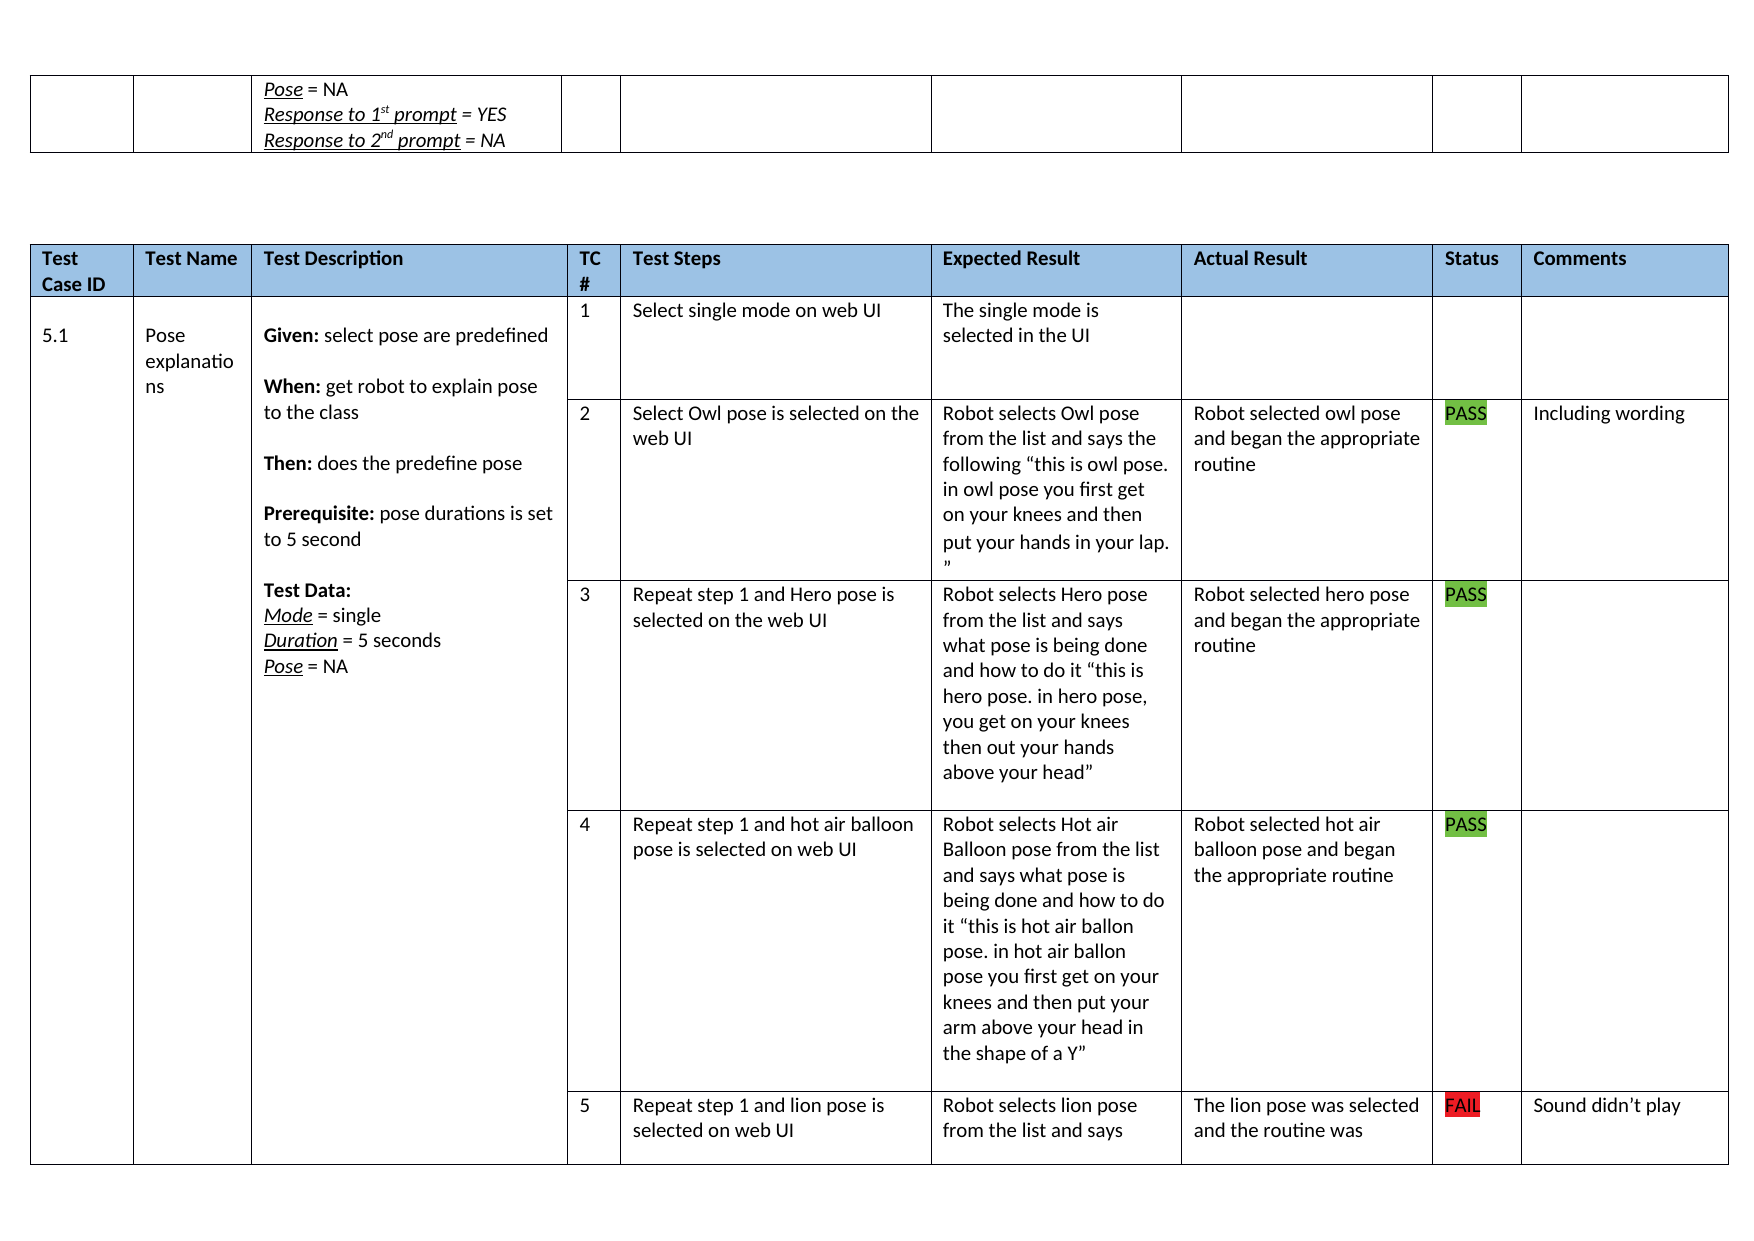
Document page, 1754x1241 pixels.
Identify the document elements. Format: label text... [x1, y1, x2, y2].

table_cell [1522, 297, 1728, 399]
table_cell Robot selects Owl pose from the list and says the following “this is owl pose. in owl pose you first get on your knees and then put your hands in your lap. ” [932, 400, 1181, 580]
table_cell Robot selects Hot air Balloon pose from the list and says what pose is being done and how to do it “this is hot air ballon pose. in hot air ballon pose you first get on your knees and then put your arm above your head in the shape of a Y” [932, 811, 1181, 1091]
table_cell [1182, 76, 1432, 152]
table_cell [1522, 581, 1728, 810]
table_cell 4 [568, 811, 620, 1091]
table_cell Repeat step 1 and lion pose is selected on web UI [621, 1092, 931, 1164]
table_cell [1433, 76, 1521, 152]
table_header Actual Result [1182, 245, 1432, 296]
table_cell Robot selected hot air balloon pose and began the appropriate routine [1182, 811, 1432, 1091]
table_cell [621, 76, 931, 152]
table_cell [1522, 76, 1728, 152]
table_header Expected Result [932, 245, 1181, 296]
table_cell 1 [568, 297, 620, 399]
table_cell Robot selected owl pose and began the appropriate routine [1182, 400, 1432, 580]
table_cell [31, 76, 133, 152]
table_cell Sound didn’t play [1522, 1092, 1728, 1164]
table_cell 5 [568, 1092, 620, 1164]
table_cell [562, 76, 620, 152]
table_cell 2 [568, 400, 620, 580]
table_cell Robot selects Hero pose from the list and says what pose is being done and how to do it “this is hero pose. in hero pose, you get on your knees then out your hands above your head” [932, 581, 1181, 810]
table_cell 3 [568, 581, 620, 810]
table_cell 5.1 [31, 297, 133, 1164]
table_cell Repeat step 1 and hot air balloon pose is selected on web UI [621, 811, 931, 1091]
table_cell FAIL [1433, 1092, 1521, 1164]
table_cell Robot selected hero pose and began the appropriate routine [1182, 581, 1432, 810]
table_header Test Steps [621, 245, 931, 296]
table_cell Given: select pose are predefined When: get robot to explain pose to the class Then: does the predefine pose Prerequisite: pose durations is set to 5 second Test Data: Mode = single Duration = 5 seconds Pose = NA [252, 297, 567, 1164]
table_cell Pose = NA Response to 1st prompt = YES Response to 2nd prompt = NA [252, 76, 561, 152]
table_cell Pose explanations [134, 297, 251, 1164]
table_cell [134, 76, 251, 152]
table_cell [1182, 297, 1432, 399]
table_header Test Name [134, 245, 251, 296]
table_header Comments [1522, 245, 1728, 296]
table_header Test Case ID [31, 245, 133, 296]
table_cell The lion pose was selected and the routine was [1182, 1092, 1432, 1164]
table_cell PASS [1433, 581, 1521, 810]
table_cell [932, 76, 1181, 152]
table_cell Select single mode on web UI [621, 297, 931, 399]
table_cell [1433, 297, 1521, 399]
table_header Status [1433, 245, 1521, 296]
table_cell Robot selects lion pose from the list and says [932, 1092, 1181, 1164]
table_header TC# [568, 245, 620, 296]
table_cell PASS [1433, 400, 1521, 580]
table_cell Including wording [1522, 400, 1728, 580]
table_cell Select Owl pose is selected on the web UI [621, 400, 931, 580]
table_cell The single mode is selected in the UI [932, 297, 1181, 399]
table_header Test Description [252, 245, 567, 296]
table_cell PASS [1433, 811, 1521, 1091]
table_cell Repeat step 1 and Hero pose is selected on the web UI [621, 581, 931, 810]
table_cell [1522, 811, 1728, 1091]
